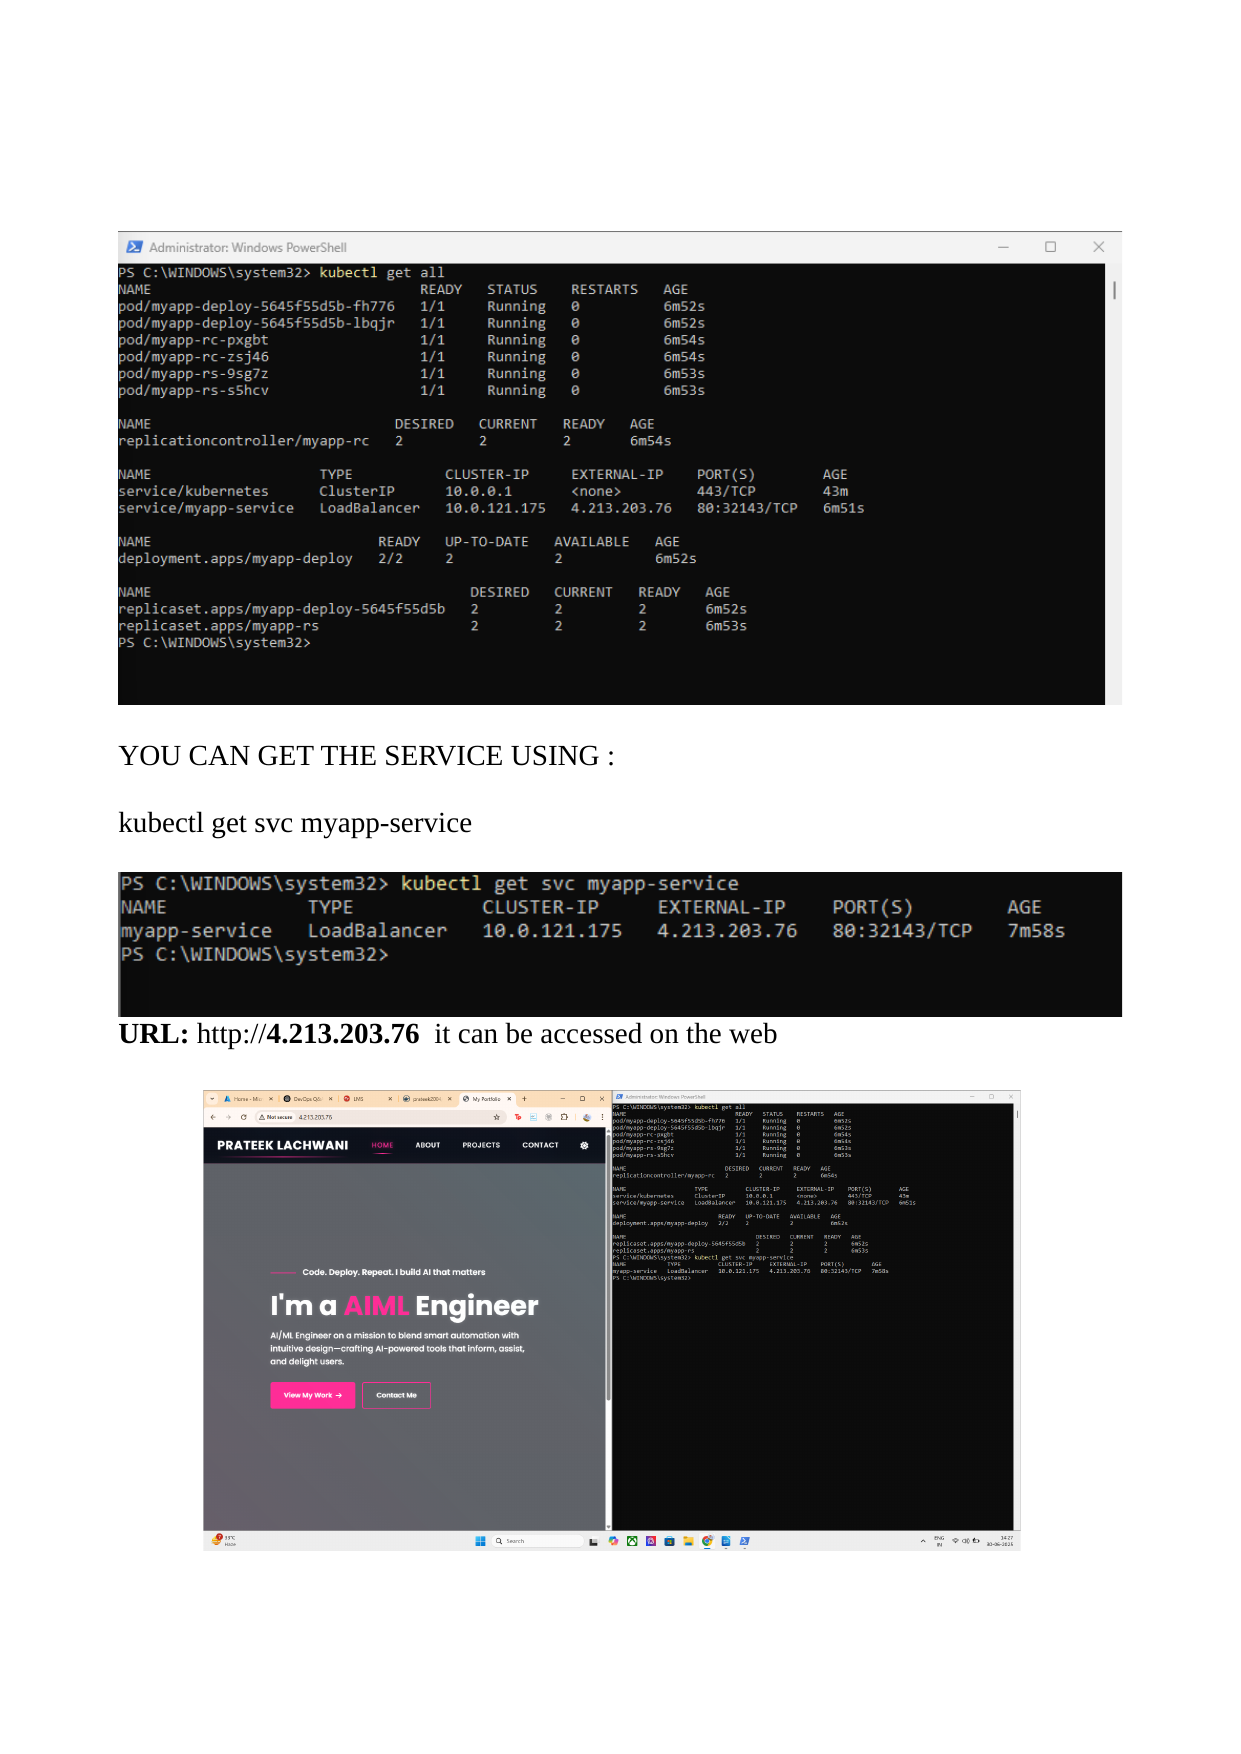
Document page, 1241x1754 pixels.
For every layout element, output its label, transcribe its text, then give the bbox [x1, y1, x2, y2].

text kubectl get svc myapp-service [118, 805, 1122, 838]
picture [118, 231, 1123, 705]
text URL: http://4.213.203.76 it can be accessed on the web [118, 1017, 1122, 1050]
text YOU CAN GET THE SERVICE USING : [118, 738, 1122, 771]
picture [118, 872, 1123, 1017]
picture [203, 1090, 1021, 1551]
